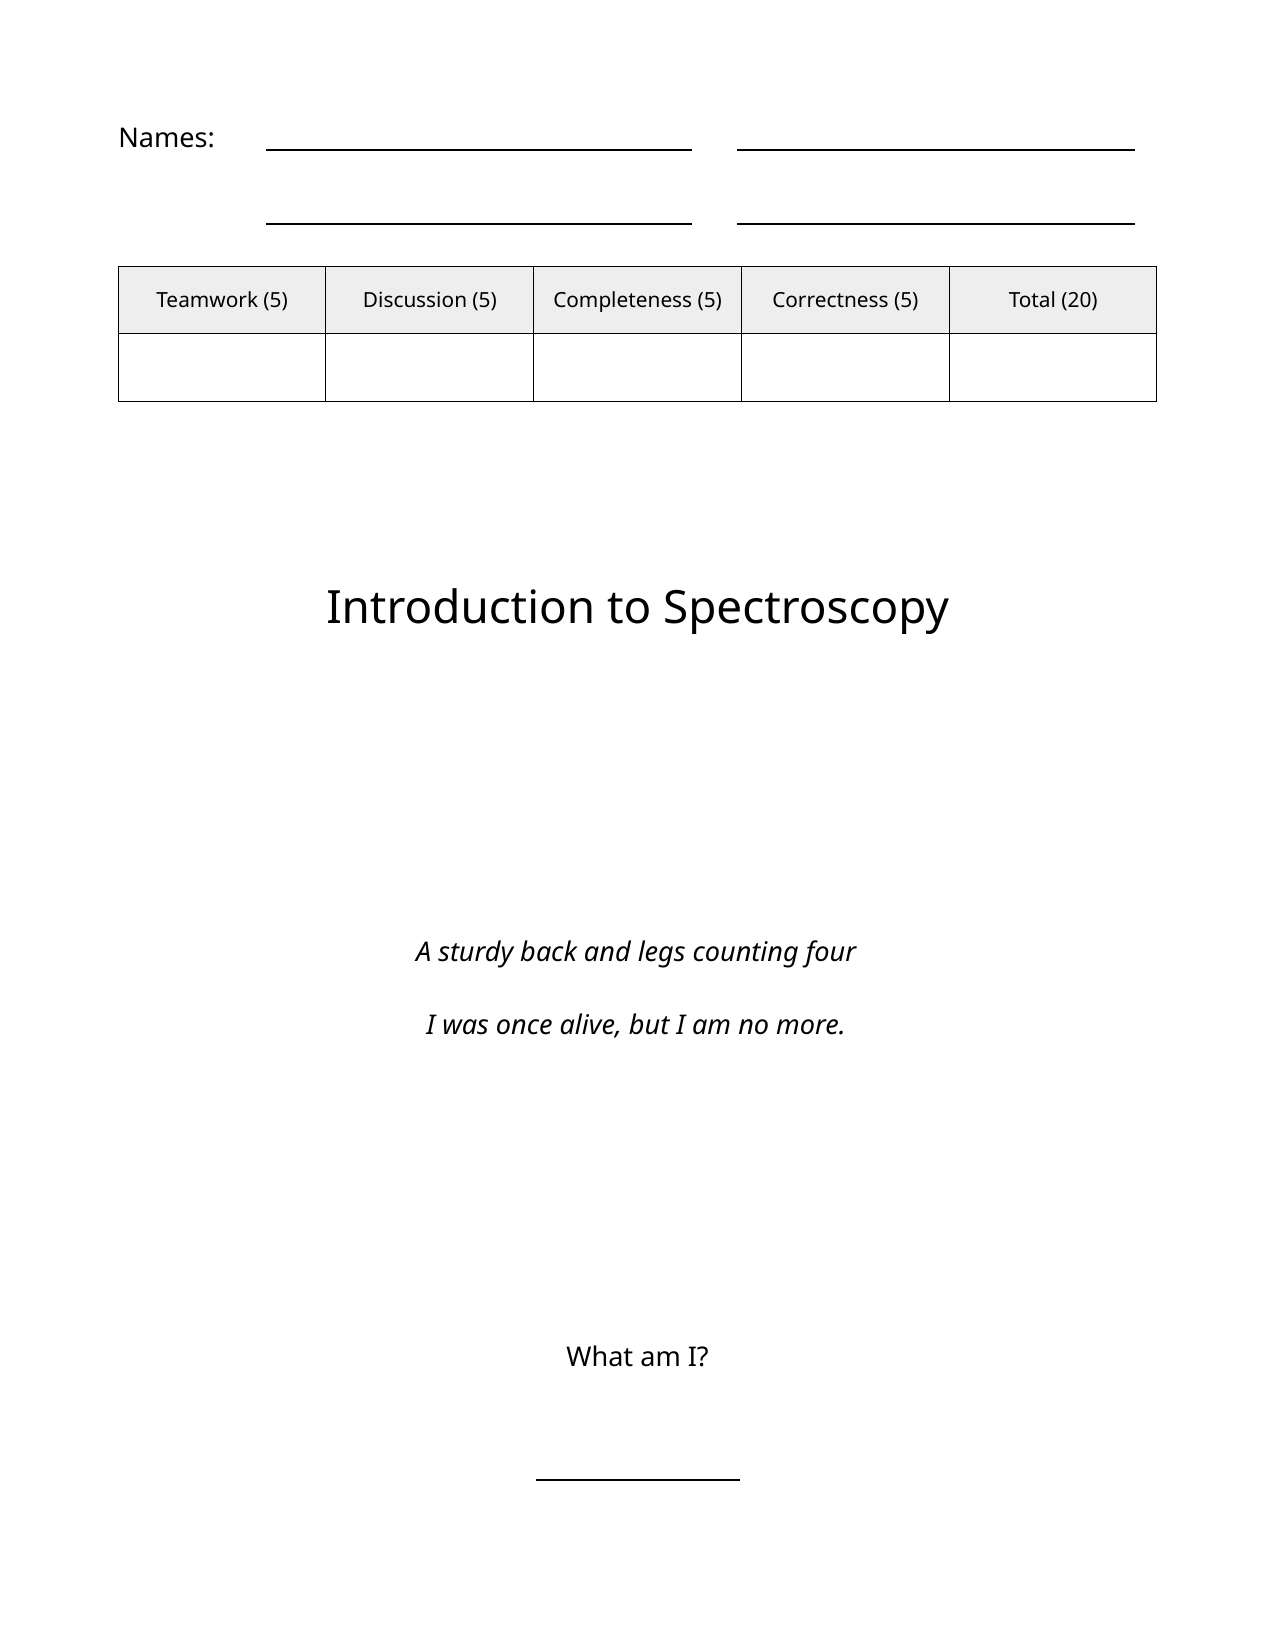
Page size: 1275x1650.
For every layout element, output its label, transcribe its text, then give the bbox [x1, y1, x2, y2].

table_header Completeness (5) [534, 267, 741, 333]
table_cell [534, 334, 741, 401]
table_cell [119, 334, 325, 401]
table_cell [326, 334, 533, 401]
text Introduction to Spectroscopy [118, 575, 1157, 637]
table_header Correctness (5) [742, 267, 949, 333]
text A sturdy back and legs counting four [118, 932, 1157, 969]
table_header Teamwork (5) [119, 267, 325, 333]
text I was once alive, but I am no more. [118, 1006, 1157, 1043]
table_cell [950, 334, 1156, 401]
text Names: [118, 118, 1157, 155]
text What am I? [118, 1338, 1157, 1374]
table_header Total (20) [950, 267, 1156, 333]
table_header Discussion (5) [326, 267, 533, 333]
table_cell [742, 334, 949, 401]
